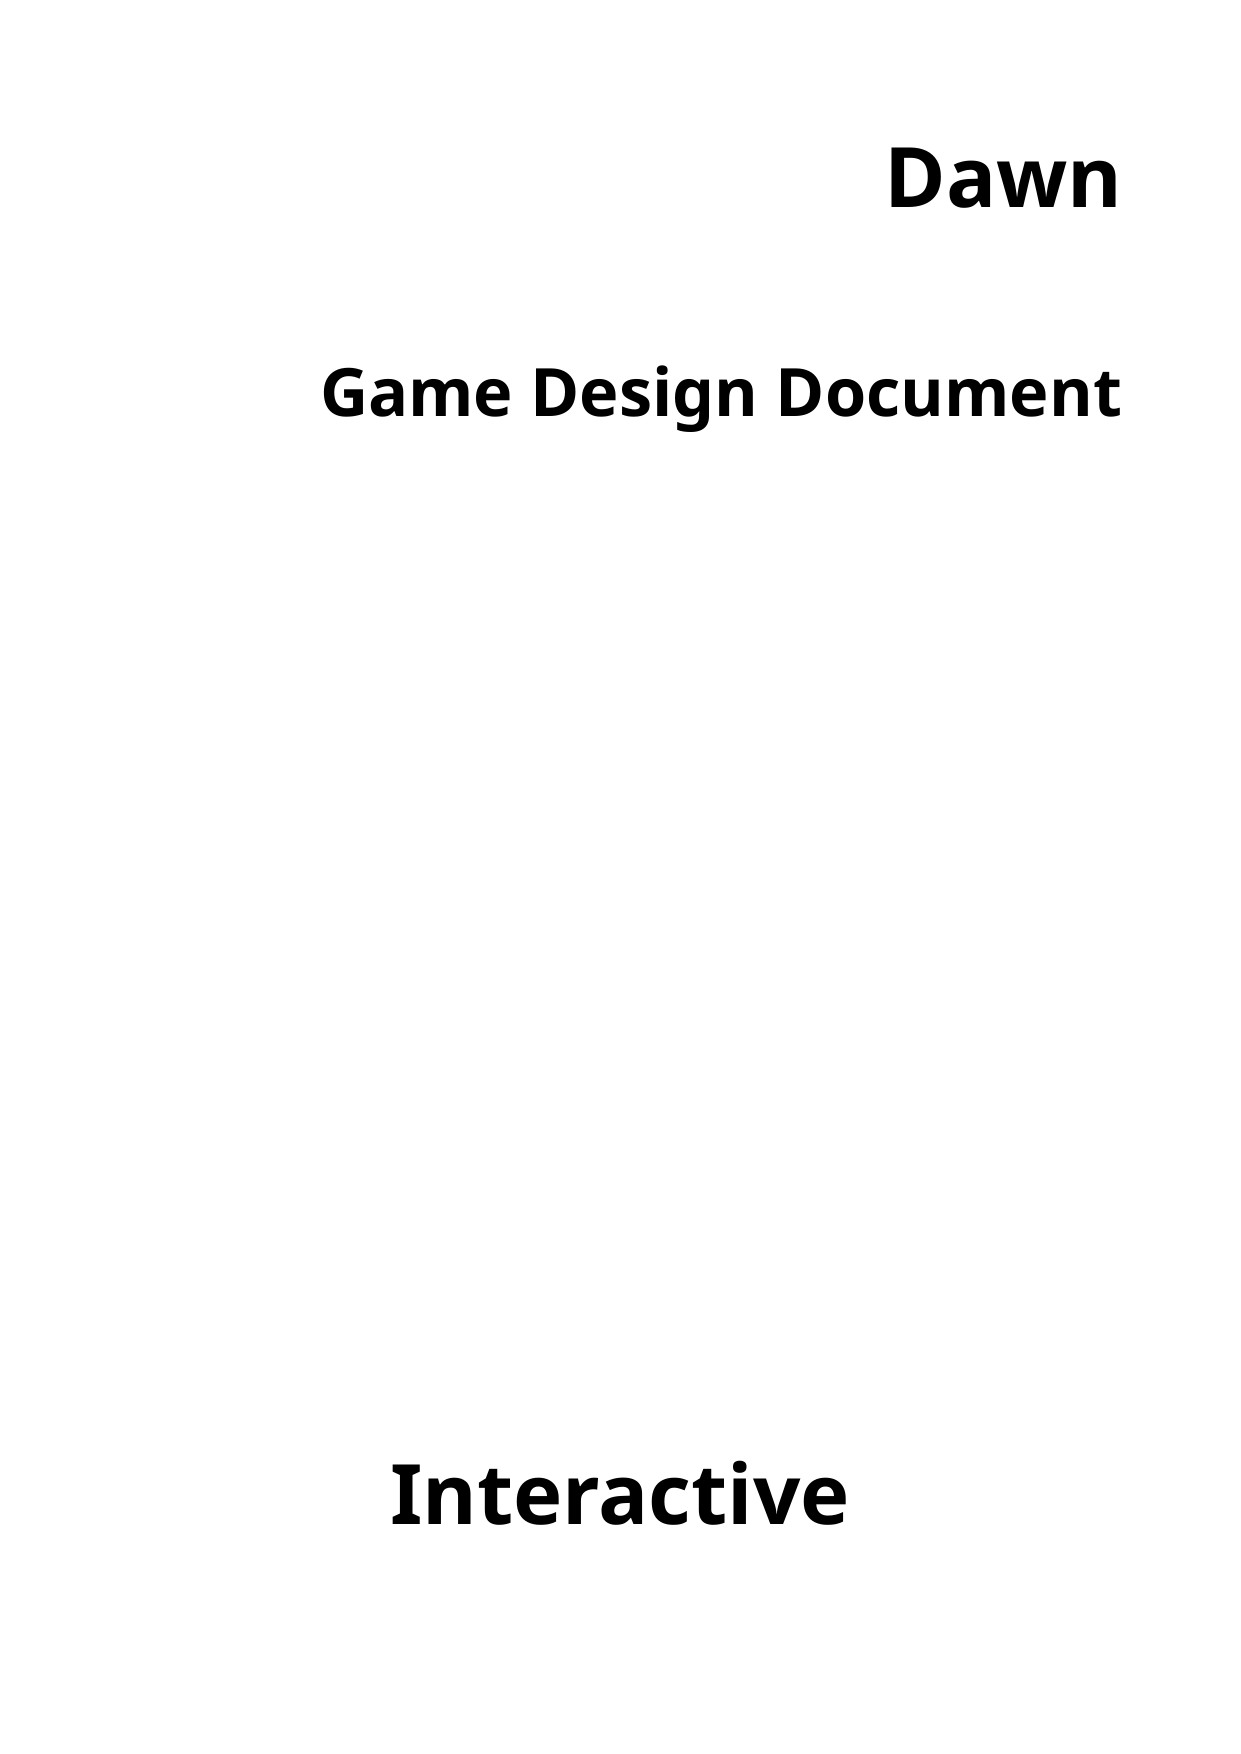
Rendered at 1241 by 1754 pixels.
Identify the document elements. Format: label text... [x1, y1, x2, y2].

text Interactive [118, 1435, 1122, 1549]
text Dawn [118, 118, 1122, 232]
text Game Design Document [118, 345, 1122, 436]
